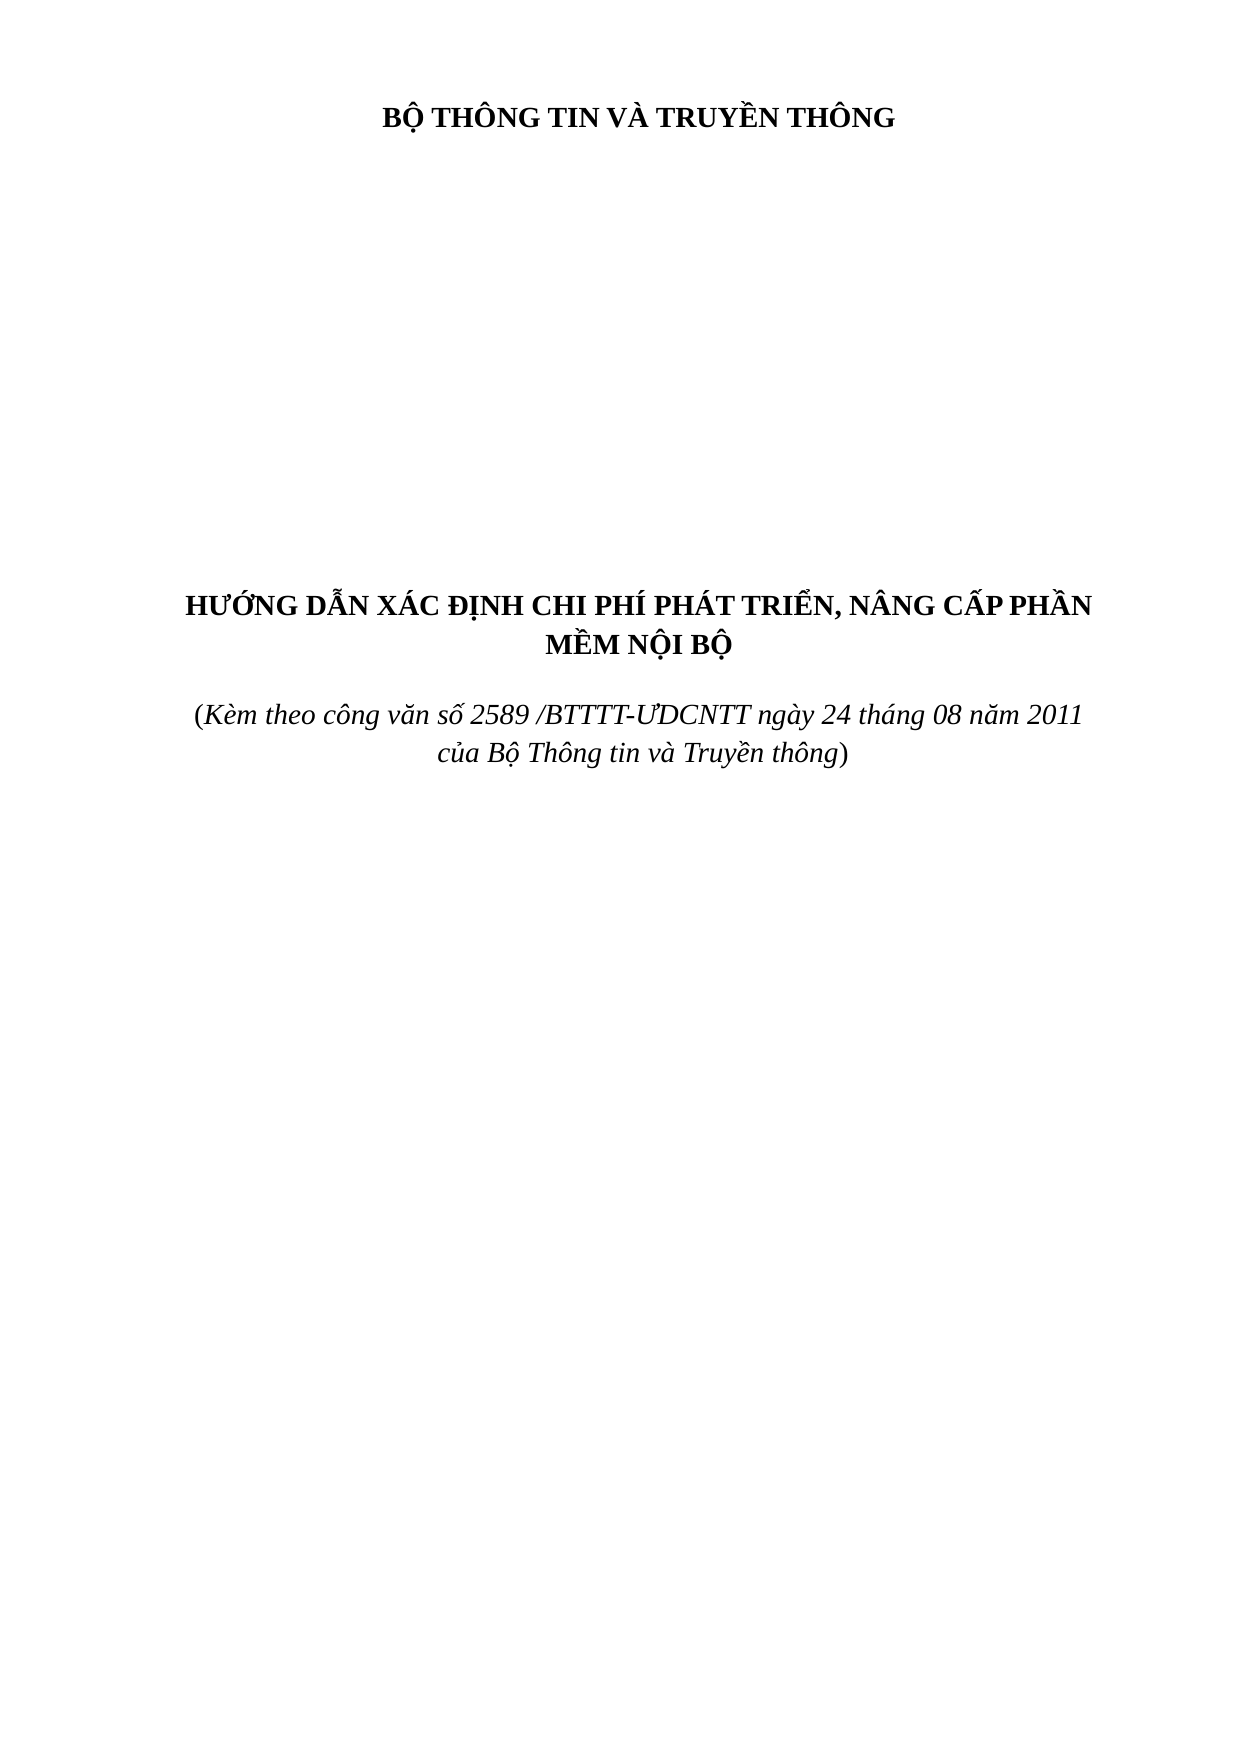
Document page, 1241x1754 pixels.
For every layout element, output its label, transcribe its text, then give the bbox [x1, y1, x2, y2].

subtitle (Kèm theo công văn số 2589 /BTTTT-ƯDCNTT ngày 24 tháng 08 năm 2011 của Bộ Thông tin và Truyền thông) [162, 697, 1116, 769]
subtitle HƯỚNG DẪN XÁC ĐỊNH CHI PHÍ PHÁT TRIỂN, NÂNG CẤP PHẦN MỀM NỘI BỘ [162, 588, 1116, 661]
subtitle BỘ THÔNG TIN VÀ TRUYỀN THÔNG [162, 100, 1116, 133]
